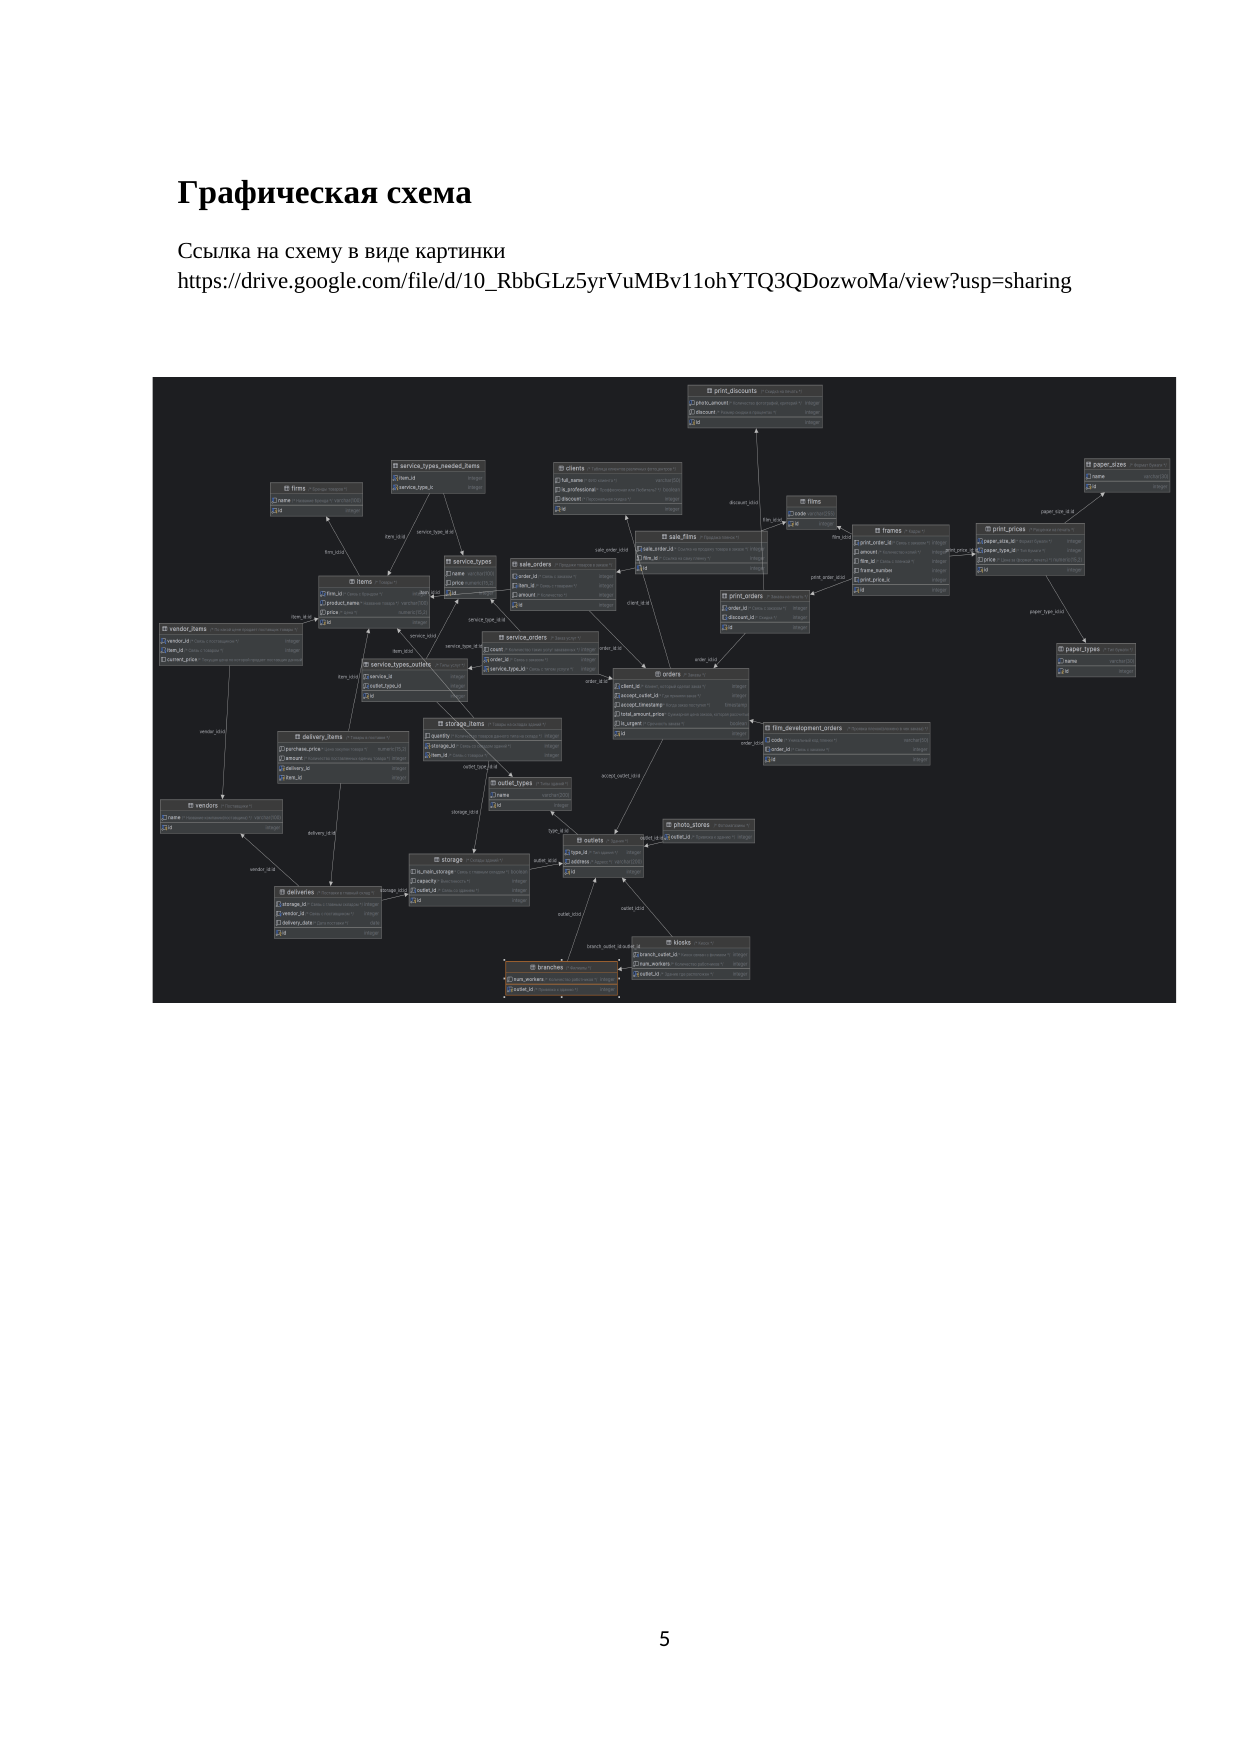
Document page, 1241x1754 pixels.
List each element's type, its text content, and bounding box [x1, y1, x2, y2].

picture [152, 377, 1177, 1003]
text Ссылка на схему в виде картинки https://drive.google.com/file/d/10_RbbGLz5yrVuMBv11ohYTQ3QDozwoMa/view?usp=sharing [177, 237, 1152, 293]
text Графическая схема [177, 172, 1152, 210]
